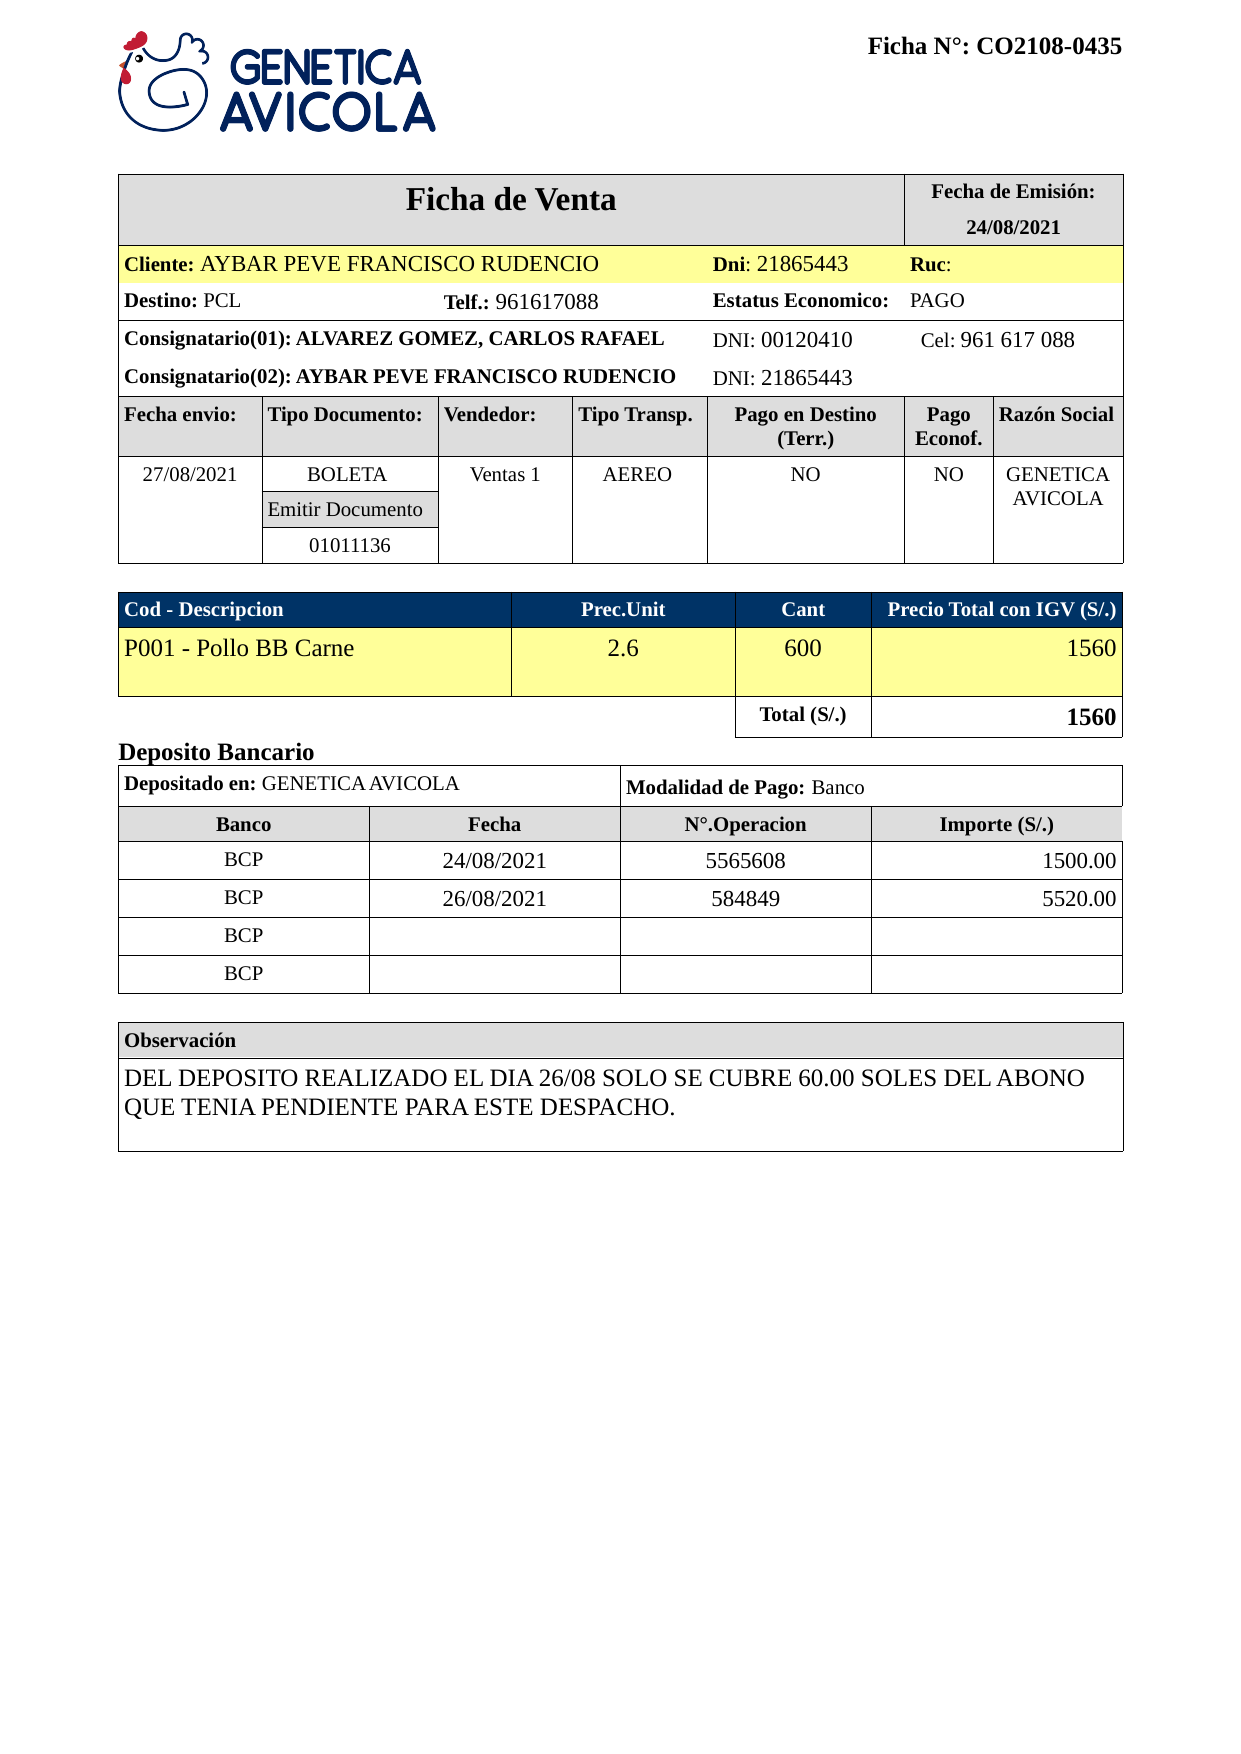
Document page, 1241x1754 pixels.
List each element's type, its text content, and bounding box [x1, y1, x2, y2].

table_cell Razón Social [994, 397, 1123, 456]
table_cell Estatus Economico: [707, 283, 904, 320]
table_cell Tipo Documento: [263, 397, 438, 456]
table_cell Destino: PCL [119, 283, 438, 320]
table_cell 5565608 [621, 842, 871, 879]
table_cell Fecha envio: [119, 397, 262, 456]
table_cell DNI: 00120410 [707, 321, 915, 358]
table_cell 600 [736, 628, 871, 696]
table_cell [511, 697, 735, 737]
table_header Precio Total con IGV (S/.) [872, 593, 1122, 627]
table_cell Telf.: 961617088 [438, 283, 707, 320]
table_header Ficha de Venta [119, 175, 904, 245]
table_cell NO [708, 457, 904, 563]
table_cell [370, 956, 620, 993]
table_cell Total (S/.) [736, 697, 871, 737]
table_cell 5520.00 [872, 880, 1122, 917]
table_cell BOLETA [263, 457, 438, 491]
table_cell BCP [119, 842, 369, 879]
table_cell 01011136 [263, 528, 438, 563]
table_cell [118, 697, 511, 737]
table_cell [370, 918, 620, 955]
table_header Cant [736, 593, 871, 627]
table_cell Importe (S/.) [872, 807, 1122, 841]
table_cell AEREO [573, 457, 707, 563]
table_cell 2.6 [512, 628, 735, 696]
table_cell Fecha [370, 807, 620, 841]
table_cell 1500.00 [872, 842, 1122, 879]
table_cell Vendedor: [439, 397, 572, 456]
table_header Prec.Unit [512, 593, 735, 627]
table_cell Pago Econof. [905, 397, 993, 456]
table_cell GENETICA AVICOLA [994, 457, 1123, 563]
table_cell N°.Operacion [621, 807, 871, 841]
table_header Fecha de Emisión: [905, 175, 1123, 209]
table_cell [872, 956, 1122, 993]
table_cell BCP [119, 956, 369, 993]
table_cell 24/08/2021 [905, 209, 1123, 245]
picture [118, 31, 436, 132]
table_cell Consignatario(02): AYBAR PEVE FRANCISCO RUDENCIO [119, 358, 707, 396]
table_header Cod - Descripcion [119, 593, 511, 627]
table_cell DEL DEPOSITO REALIZADO EL DIA 26/08 SOLO SE CUBRE 60.00 SOLES DEL ABONO QUE TENIA PENDIENTE PARA ESTE DESPACHO. [119, 1059, 1123, 1151]
table_cell Tipo Transp. [573, 397, 707, 456]
table_cell Emitir Documento [263, 492, 438, 527]
table_cell P001 - Pollo BB Carne [119, 628, 511, 696]
table_header Observación [119, 1023, 1123, 1057]
table_cell Cliente: AYBAR PEVE FRANCISCO RUDENCIO [119, 246, 707, 283]
table_cell BCP [119, 918, 369, 955]
table_cell [621, 918, 871, 955]
table_cell PAGO [904, 283, 1123, 320]
table_cell Consignatario(01): ALVAREZ GOMEZ, CARLOS RAFAEL [119, 321, 707, 358]
text Deposito Bancario [118, 737, 1122, 765]
table_cell 1560 [872, 697, 1122, 737]
table_cell Ruc: [904, 246, 1123, 283]
table_cell Banco [119, 807, 369, 841]
table_cell BCP [119, 880, 369, 917]
table_cell 584849 [621, 880, 871, 917]
table_cell 24/08/2021 [370, 842, 620, 879]
table_cell [621, 956, 871, 993]
table_cell Dni: 21865443 [707, 246, 904, 283]
table_cell DNI: 21865443 [707, 358, 1123, 396]
table_header Depositado en: GENETICA AVICOLA [119, 766, 620, 806]
table_cell [872, 918, 1122, 955]
table_cell Pago en Destino (Terr.) [708, 397, 904, 456]
table_cell NO [905, 457, 993, 563]
table_header Modalidad de Pago: Banco [621, 766, 1122, 806]
table_cell Cel: 961 617 088 [915, 321, 1123, 358]
table_cell 1560 [872, 628, 1122, 696]
table_cell Ventas 1 [439, 457, 572, 563]
table_cell 26/08/2021 [370, 880, 620, 917]
table_cell 27/08/2021 [119, 457, 262, 563]
